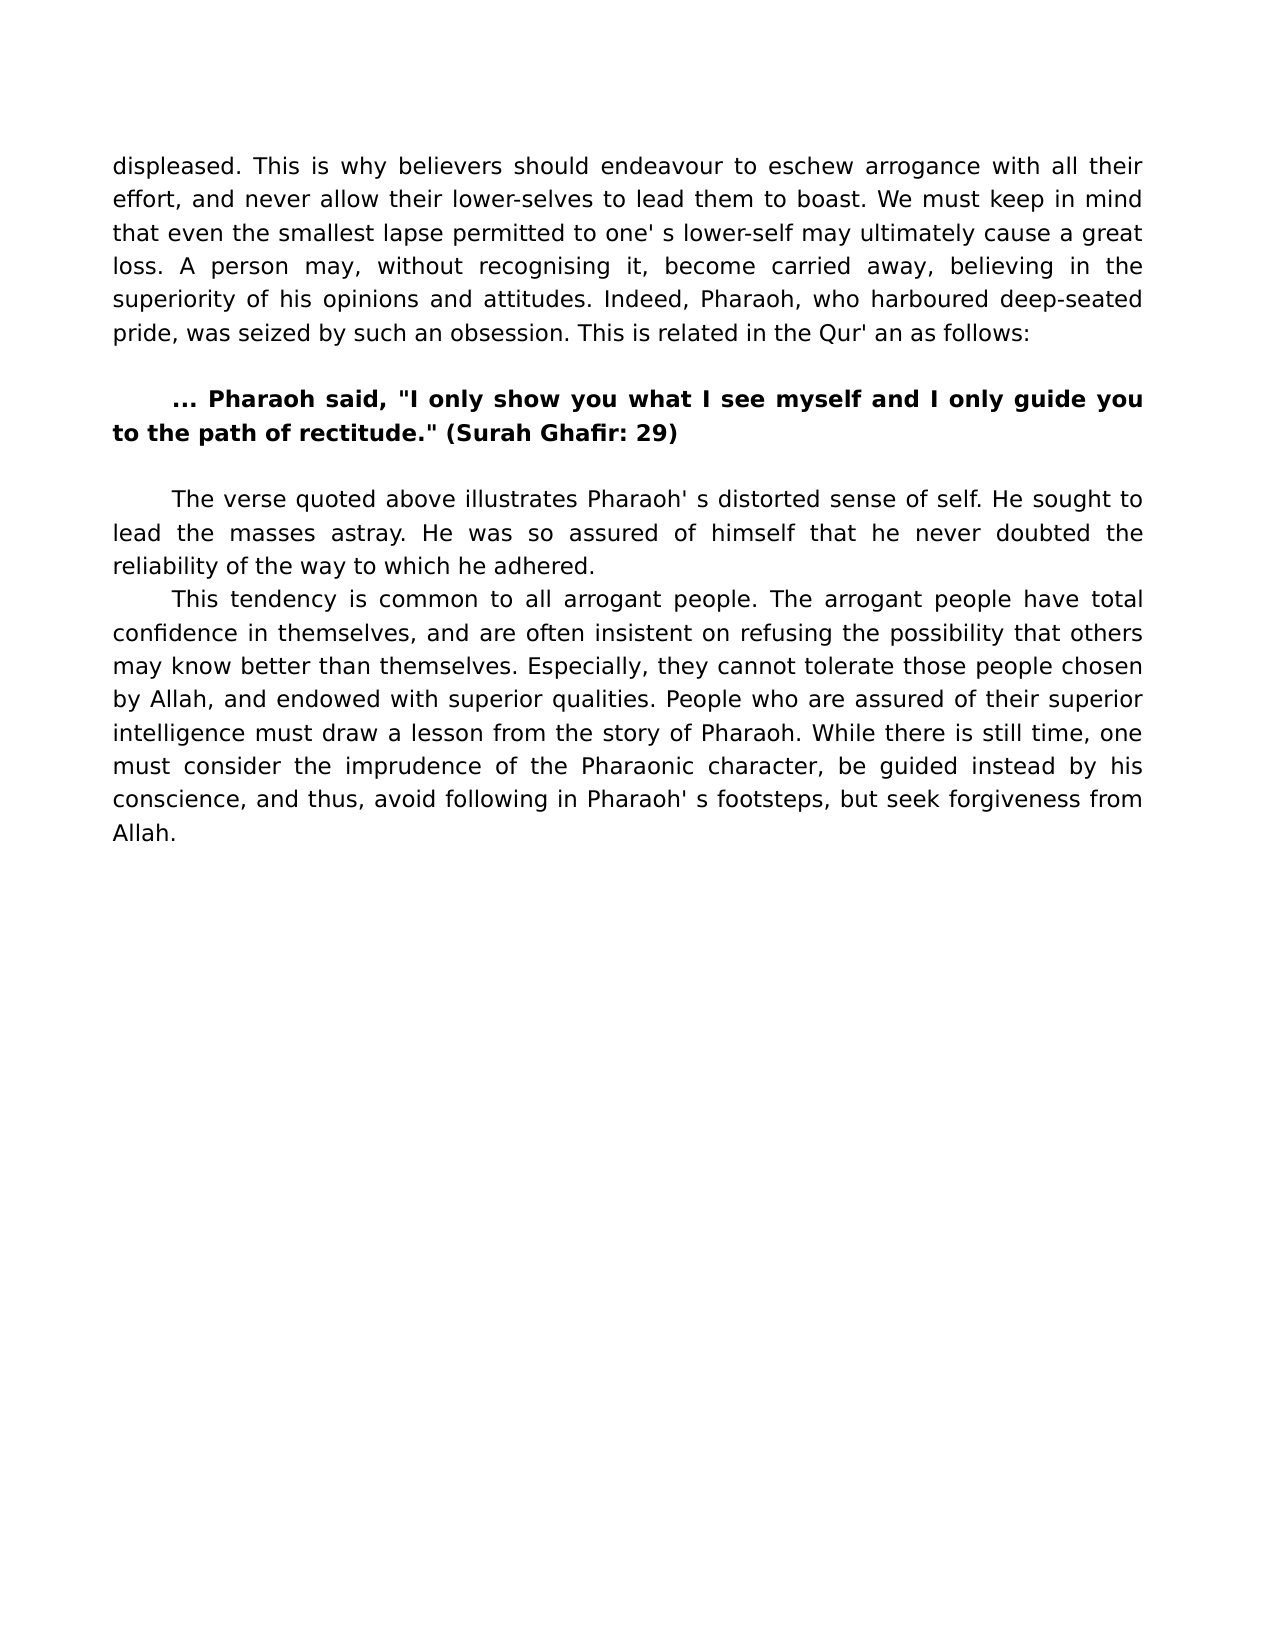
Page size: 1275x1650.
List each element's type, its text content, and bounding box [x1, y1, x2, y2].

text ... Pharaoh said, "I only show you what I see myself and I only guide you to the path of rectitude." (Surah Ghafir: 29) [112, 381, 1145, 448]
text This tendency is common to all arrogant people. The arrogant people have total confidence in themselves, and are often insistent on refusing the possibility that others may know better than themselves. Especially, they cannot tolerate those people chosen by Allah, and endowed with superior qualities. People who are assured of their superior intelligence must draw a lesson from the story of Pharaoh. While there is still time, one must consider the imprudence of the Pharaonic character, be guided instead by his conscience, and thus, avoid following in Pharaoh' s footsteps, but seek forgiveness from Allah. [112, 581, 1145, 848]
text displeased. This is why believers should endeavour to eschew arrogance with all their effort, and never allow their lower-selves to lead them to boast. We must keep in mind that even the smallest lapse permitted to one' s lower-self may ultimately cause a great loss. A person may, without recognising it, become carried away, believing in the superiority of his opinions and attitudes. Indeed, Pharaoh, who harboured deep-seated pride, was seized by such an obsession. This is related in the Qur' an as follows: [112, 148, 1145, 348]
text The verse quoted above illustrates Pharaoh' s distorted sense of self. He sought to lead the masses astray. He was so assured of himself that he never doubted the reliability of the way to which he adhered. [112, 481, 1145, 581]
